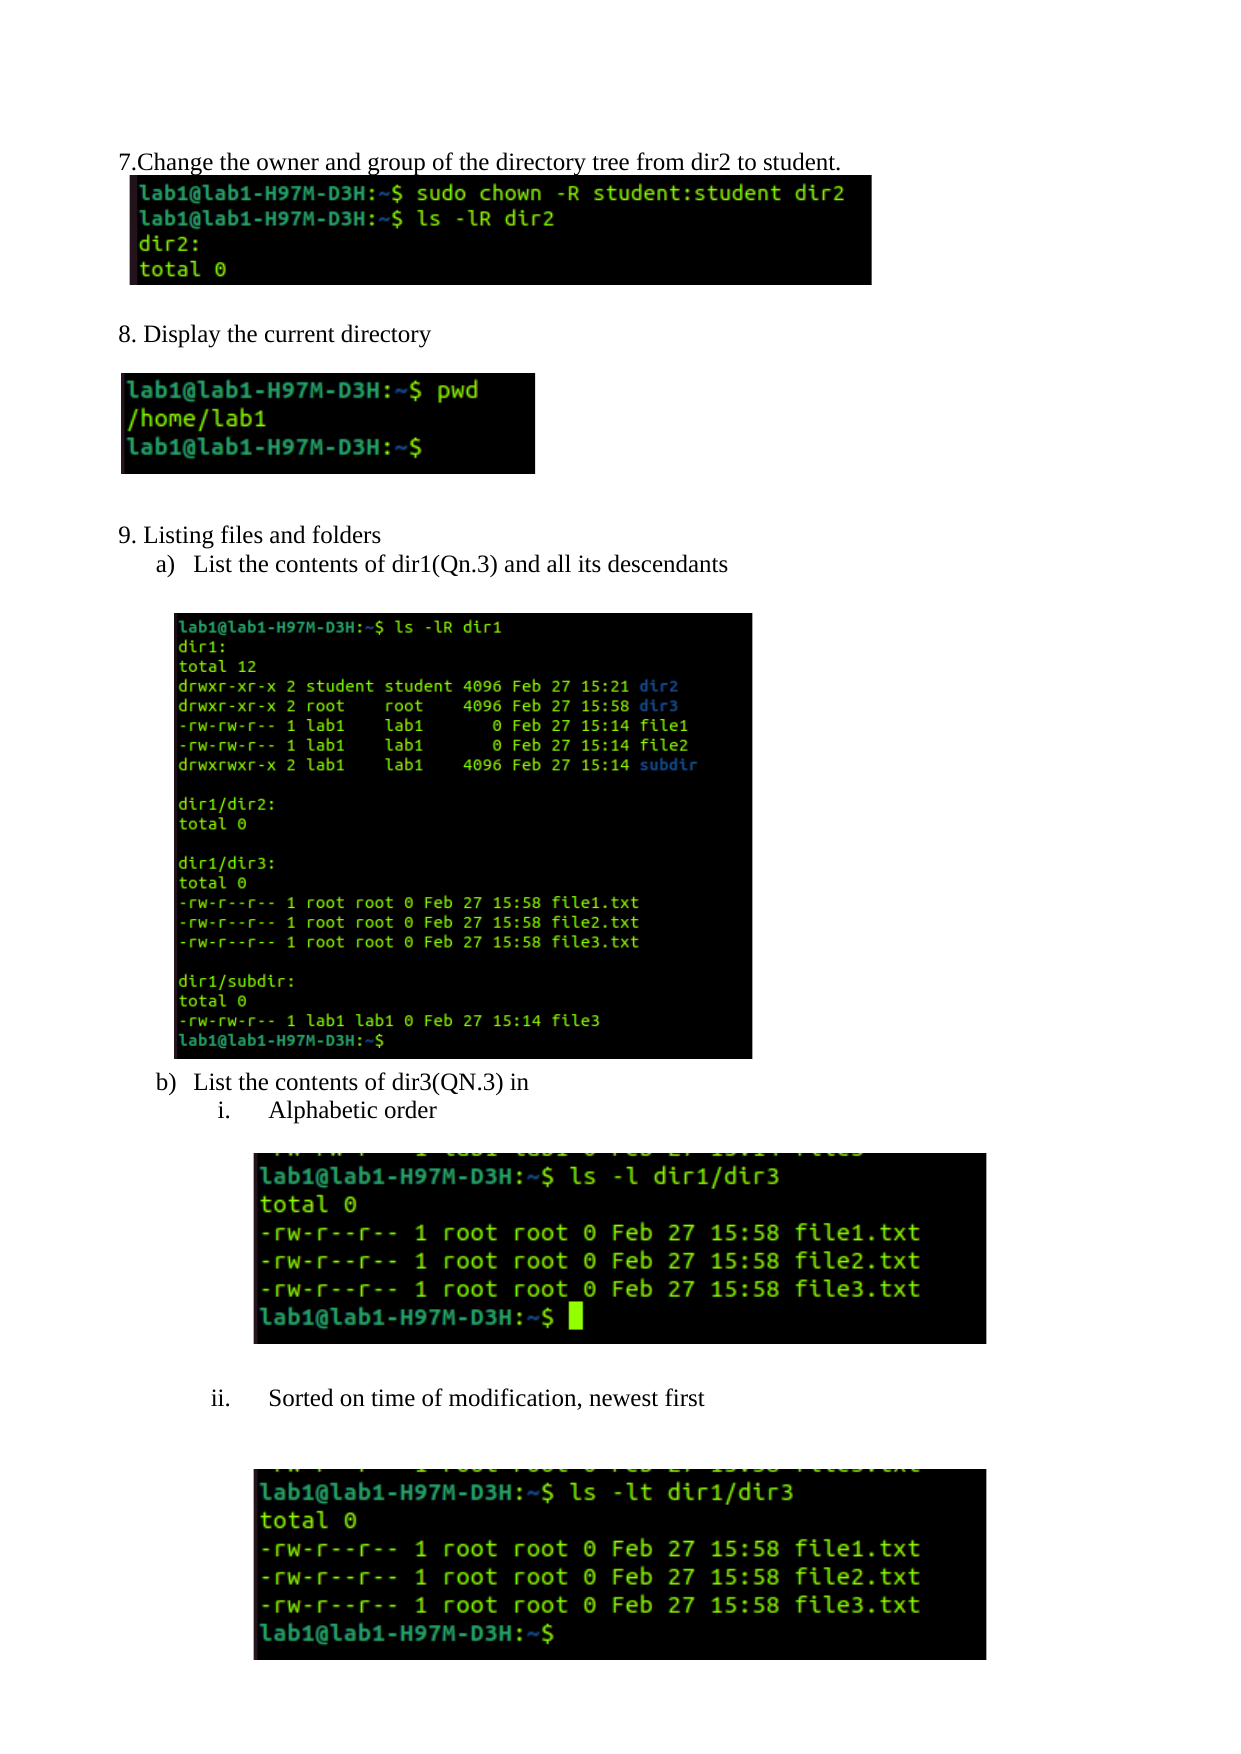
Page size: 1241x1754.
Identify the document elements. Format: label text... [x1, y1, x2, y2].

picture [121, 373, 536, 474]
list List the contents of dir3(QN.3) in [156, 1067, 1122, 1096]
text 7.Change the owner and group of the directory tree from dir2 to student. [118, 147, 1122, 176]
picture [253, 1153, 987, 1344]
list Alphabetic order [231, 1096, 1122, 1124]
list Sorted on time of modification, newest first [231, 1383, 1122, 1412]
picture [174, 613, 753, 1059]
text 9. Listing files and folders [118, 521, 1122, 549]
picture [129, 175, 872, 285]
list List the contents of dir1(Qn.3) and all its descendants [156, 549, 1122, 578]
text 8. Display the current directory [118, 319, 1122, 348]
picture [253, 1469, 987, 1660]
